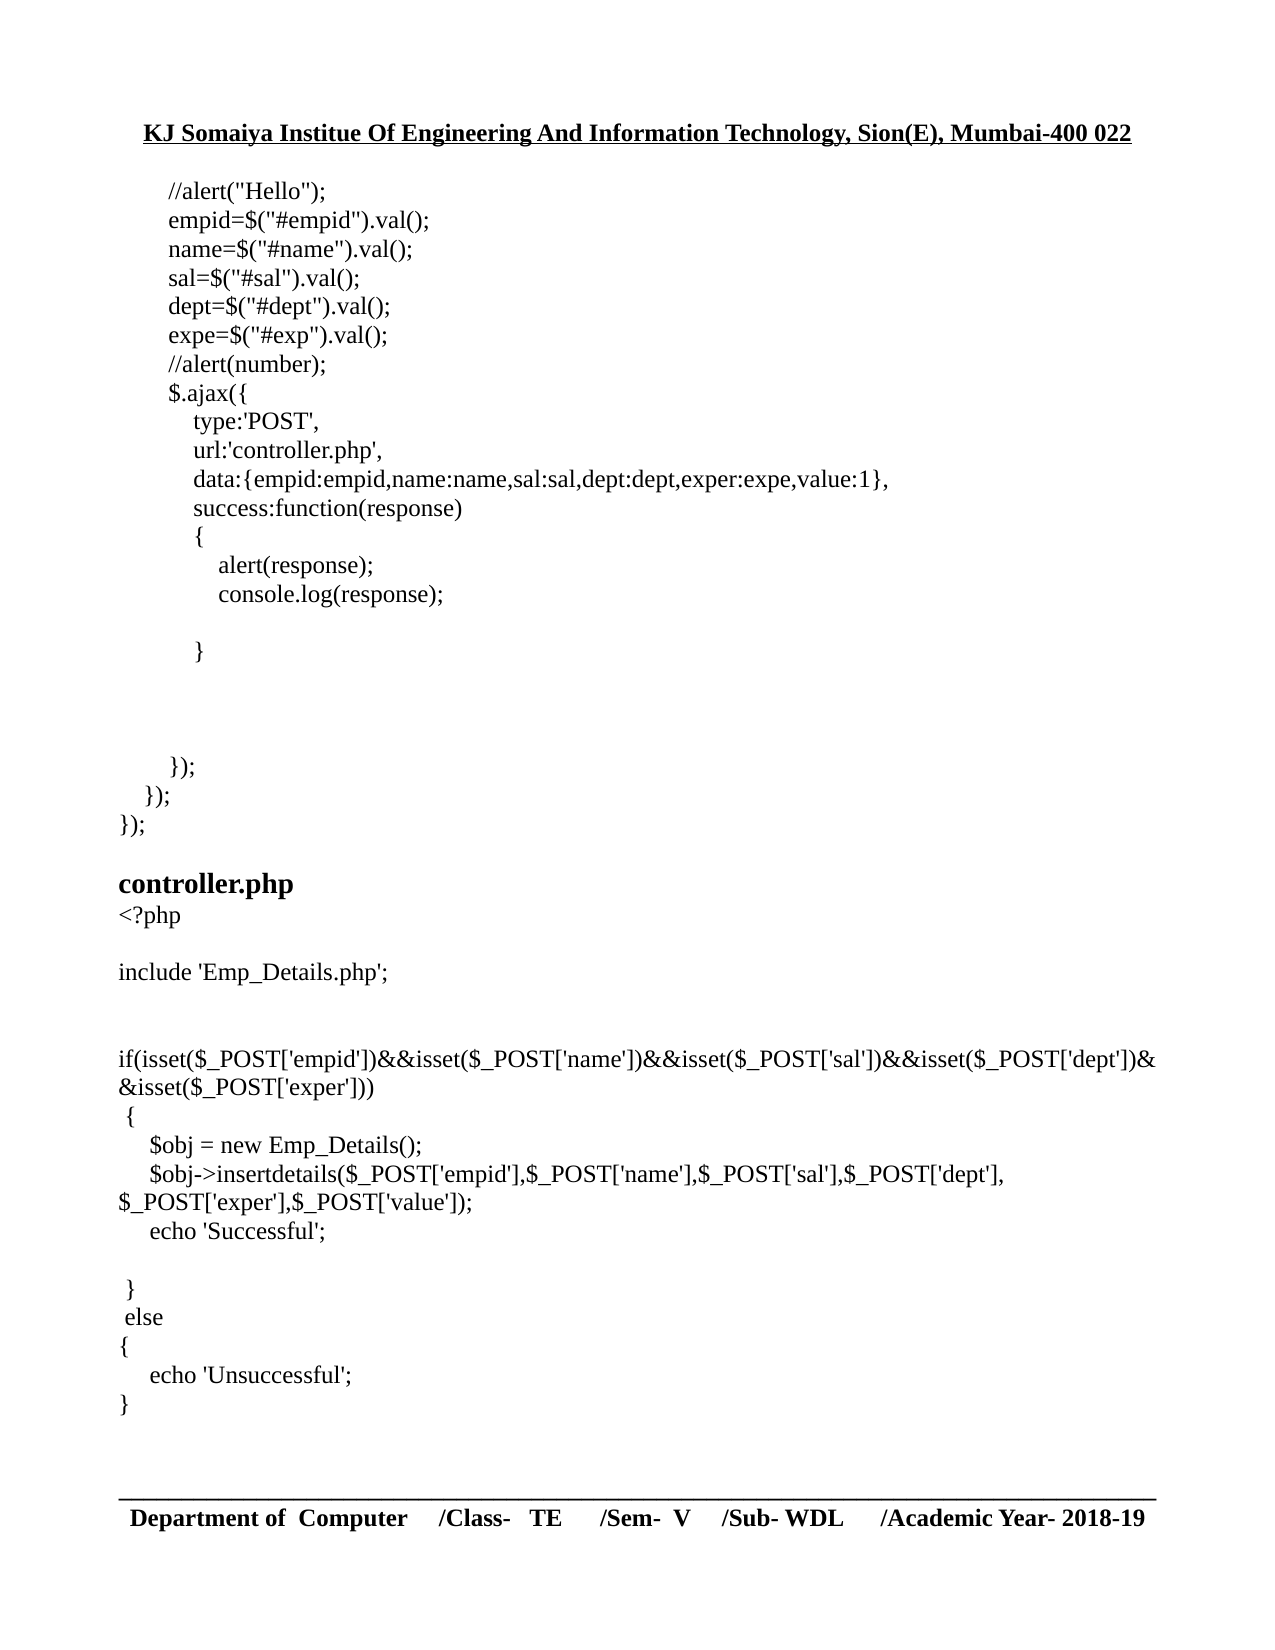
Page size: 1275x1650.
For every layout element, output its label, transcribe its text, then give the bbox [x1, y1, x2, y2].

text }); [118, 751, 1157, 780]
text console.log(response); [118, 579, 1157, 608]
text expe=$("#exp").val(); [118, 320, 1157, 349]
text if(isset($_POST['empid'])&&isset($_POST['name'])&&isset($_POST['sal'])&&isset($_POST['dept'])&&isset($_POST['exper'])) [118, 1015, 1157, 1101]
text { [118, 521, 1157, 550]
text dept=$("#dept").val(); [118, 291, 1157, 320]
text sal=$("#sal").val(); [118, 263, 1157, 291]
text url:'controller.php', [118, 435, 1157, 464]
text } [118, 1274, 1157, 1302]
text success:function(response) [118, 493, 1157, 521]
text <?php [118, 900, 1157, 929]
text empid=$("#empid").val(); [118, 205, 1157, 234]
text $obj = new Emp_Details(); [118, 1130, 1157, 1159]
text echo 'Unsuccessful'; [118, 1360, 1157, 1389]
text $.ajax({ [118, 378, 1157, 406]
text name=$("#name").val(); [118, 234, 1157, 263]
text //alert("Hello"); [118, 176, 1157, 205]
text $obj->insertdetails($_POST['empid'],$_POST['name'],$_POST['sal'],$_POST['dept'],$_POST['exper'],$_POST['value']); [118, 1159, 1157, 1216]
text { [118, 1101, 1157, 1130]
text //alert(number); [118, 349, 1157, 378]
text type:'POST', [118, 406, 1157, 435]
text include 'Emp_Details.php'; [118, 957, 1157, 986]
text } [118, 636, 1157, 665]
text data:{empid:empid,name:name,sal:sal,dept:dept,exper:expe,value:1}, [118, 464, 1157, 493]
text }); [118, 809, 1157, 838]
text else [118, 1302, 1157, 1331]
text alert(response); [118, 550, 1157, 579]
text echo 'Successful'; [118, 1216, 1157, 1245]
text { [118, 1331, 1157, 1360]
text }); [118, 780, 1157, 809]
text controller.php [118, 866, 1157, 900]
text } [118, 1389, 1157, 1417]
